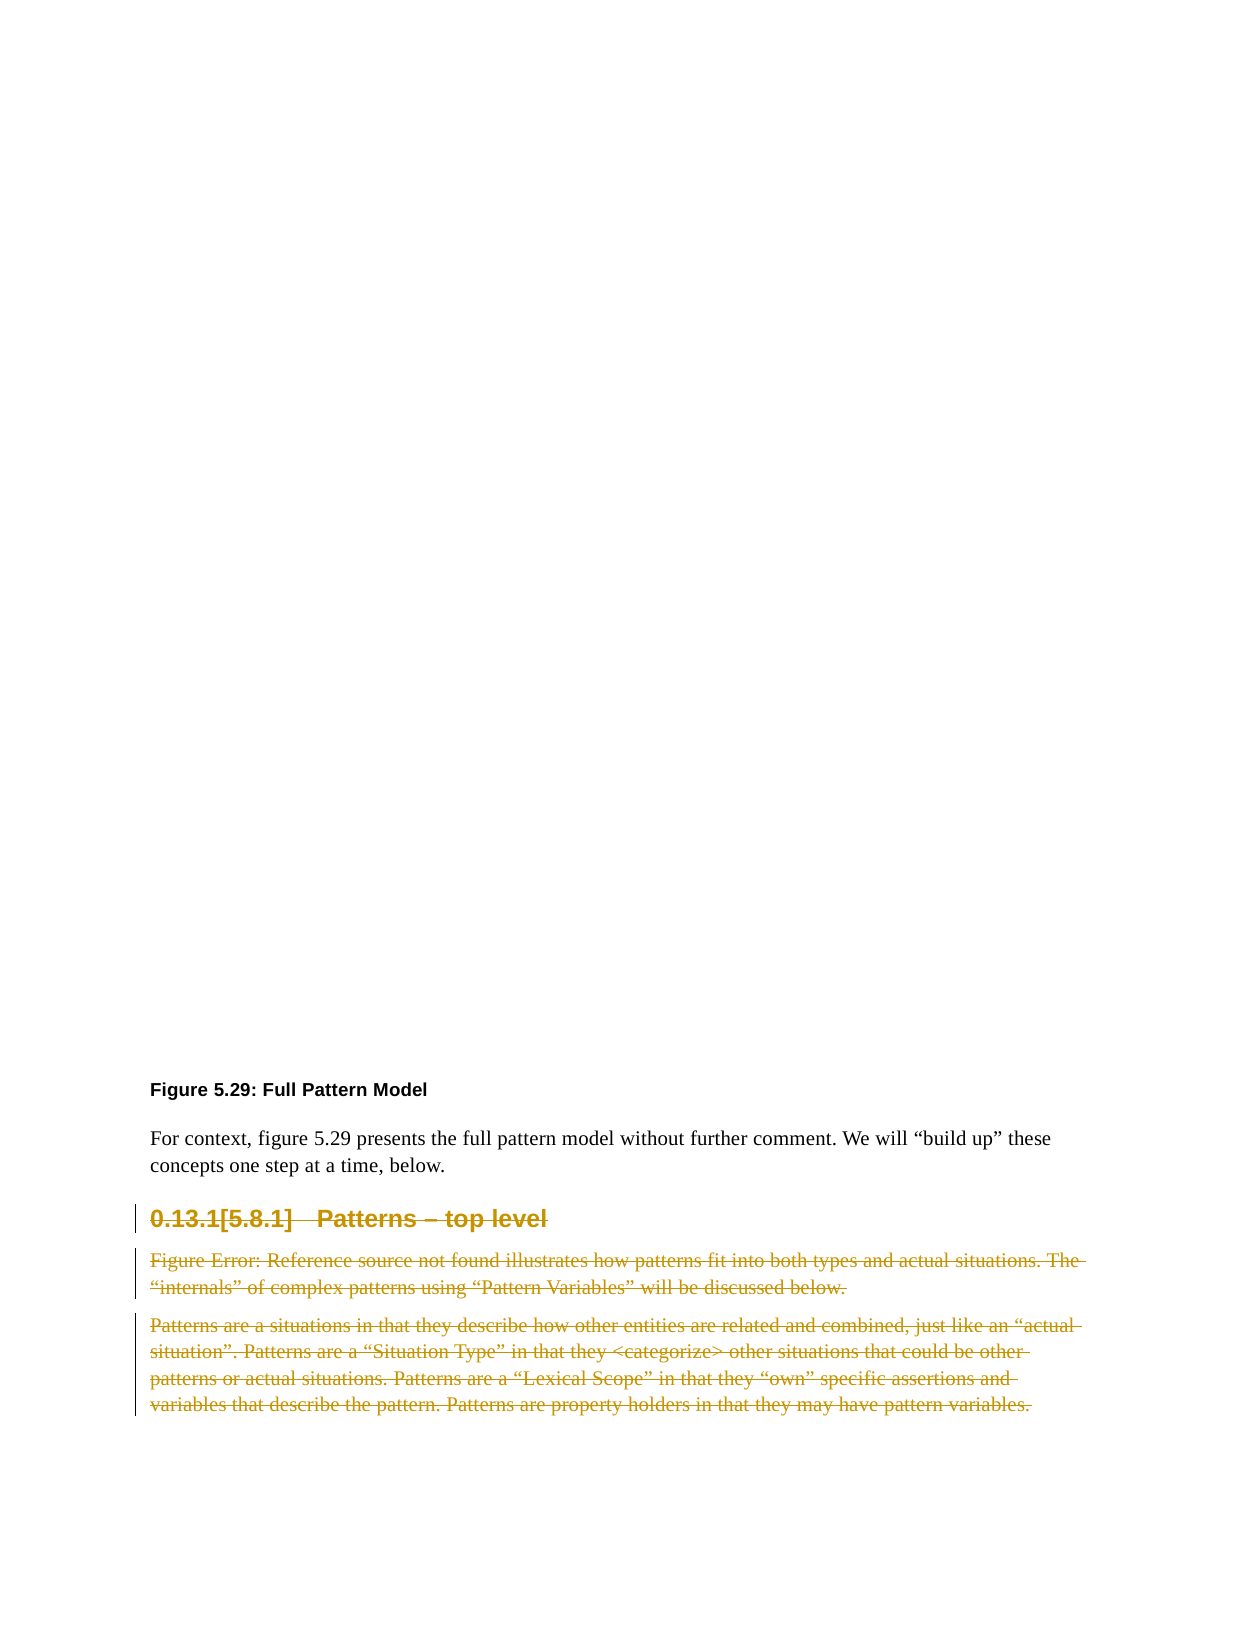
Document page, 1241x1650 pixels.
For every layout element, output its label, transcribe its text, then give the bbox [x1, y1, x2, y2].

text For context, figure 5.29 presents the full pattern model without further comment. We will “build up” these concepts one step at a time, below. [150, 1100, 1090, 1177]
text [150, 150, 1090, 174]
text Figure 5.29: Full Pattern Model [150, 174, 1090, 1100]
